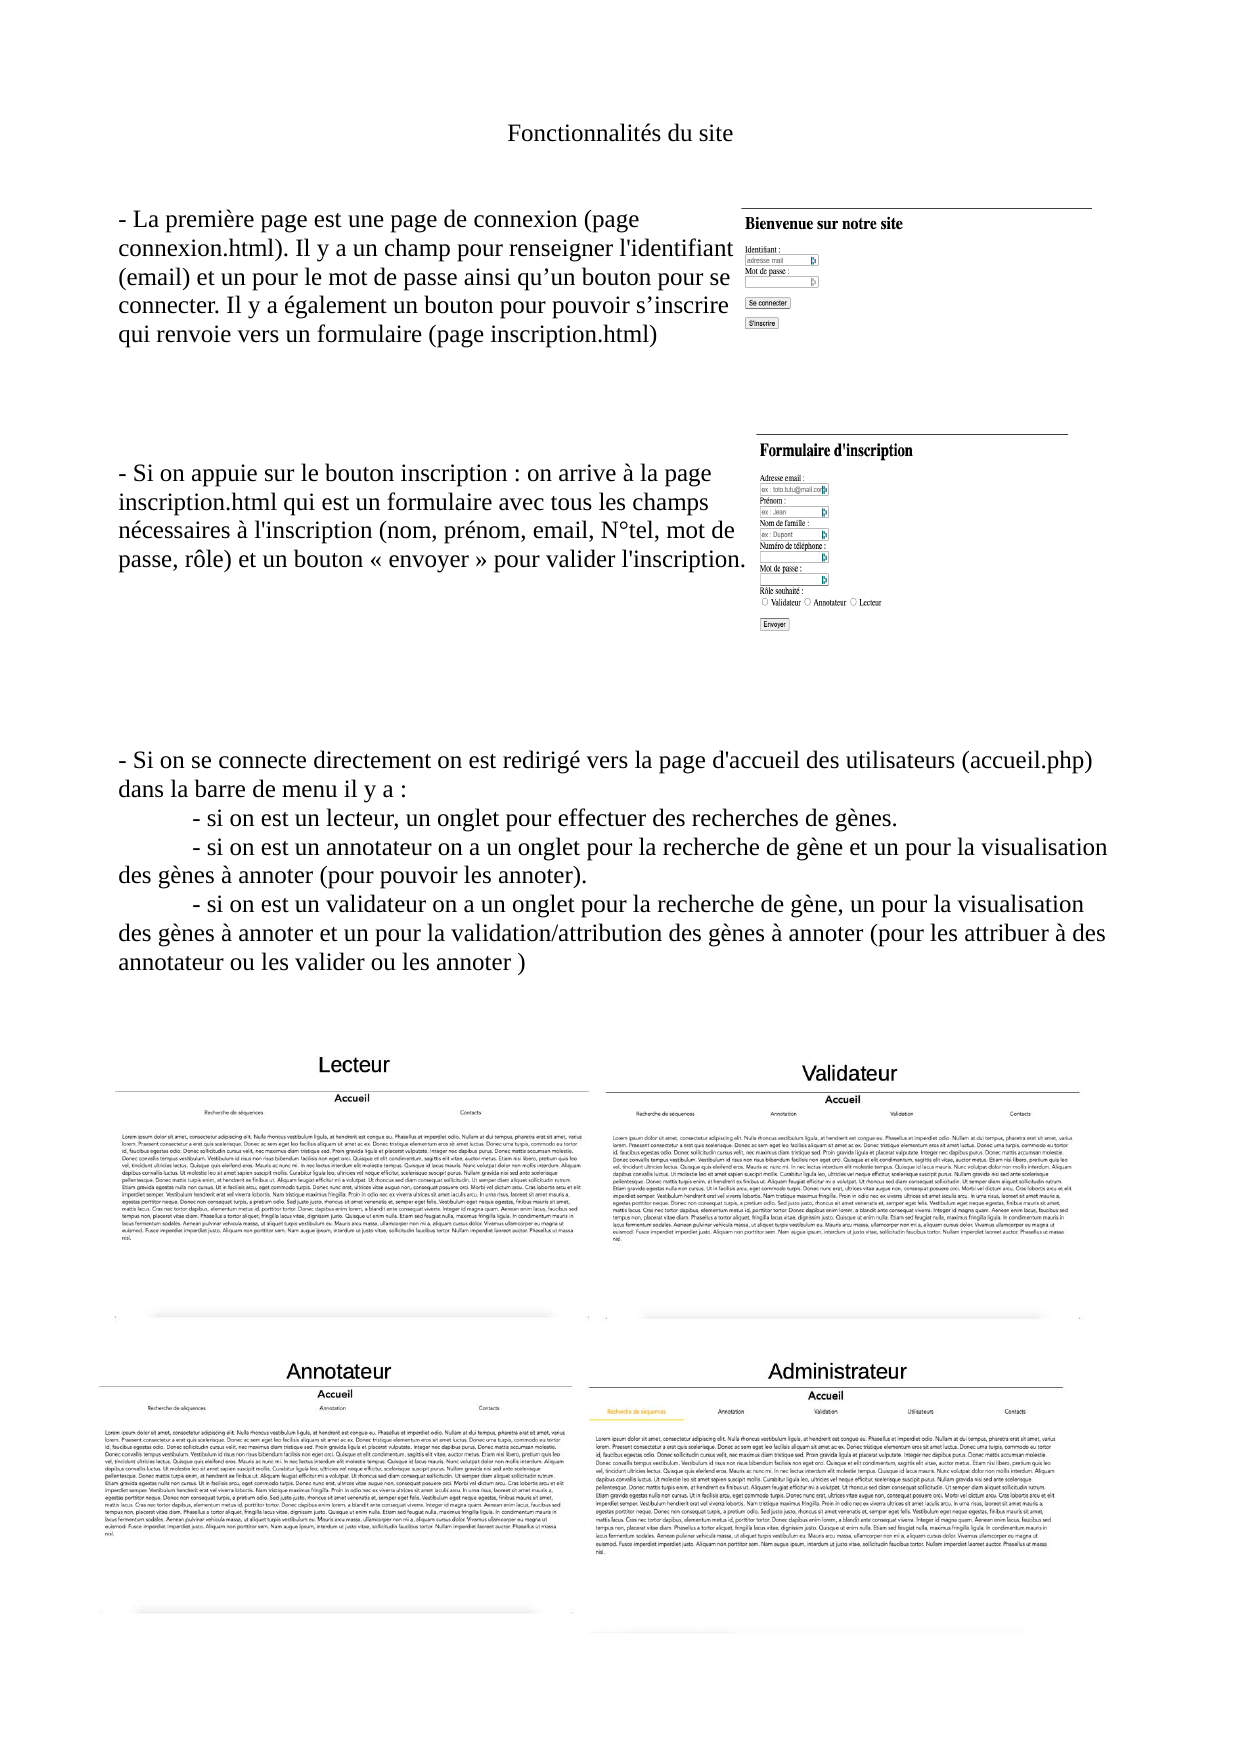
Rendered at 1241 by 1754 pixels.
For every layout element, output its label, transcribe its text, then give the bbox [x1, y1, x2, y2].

text - Si on appuie sur le bouton inscription : on arrive à la page inscription.html qui est un formulaire avec tous les champs nécessaires à l'inscription (nom, prénom, email, N°tel, mot de passe, rôle) et un bouton « envoyer » pour valider l'inscription. [118, 458, 756, 573]
text [757, 458, 1122, 573]
text - si on est un annotateur on a un onglet pour la recherche de gène et un pour la visualisation des gènes à annoter (pour pouvoir les annoter). [118, 832, 1122, 889]
text Fonctionnalités du site [118, 118, 1122, 147]
text - Si on se connecte directement on est redirigé vers la page d'accueil des utilisateurs (accueil.php) dans la barre de menu il y a : [118, 746, 1122, 803]
text - La première page est une page de connexion (page connexion.html). Il y a un champ pour renseigner l'identifiant (email) et un pour le mot de passe ainsi qu’un bouton pour se connecter. Il y a également un bouton pour pouvoir s’inscrire qui renvoie vers un formulaire (page inscription.html) [118, 204, 1122, 348]
text - si on est un validateur on a un onglet pour la recherche de gène, un pour la visualisation des gènes à annoter et un pour la validation/attribution des gènes à annoter (pour les attribuer à des annotateur ou les valider ou les annoter ) [118, 889, 1122, 976]
picture [98, 1030, 1103, 1643]
text - si on est un lecteur, un onglet pour effectuer des recherches de gènes. [118, 803, 1122, 832]
